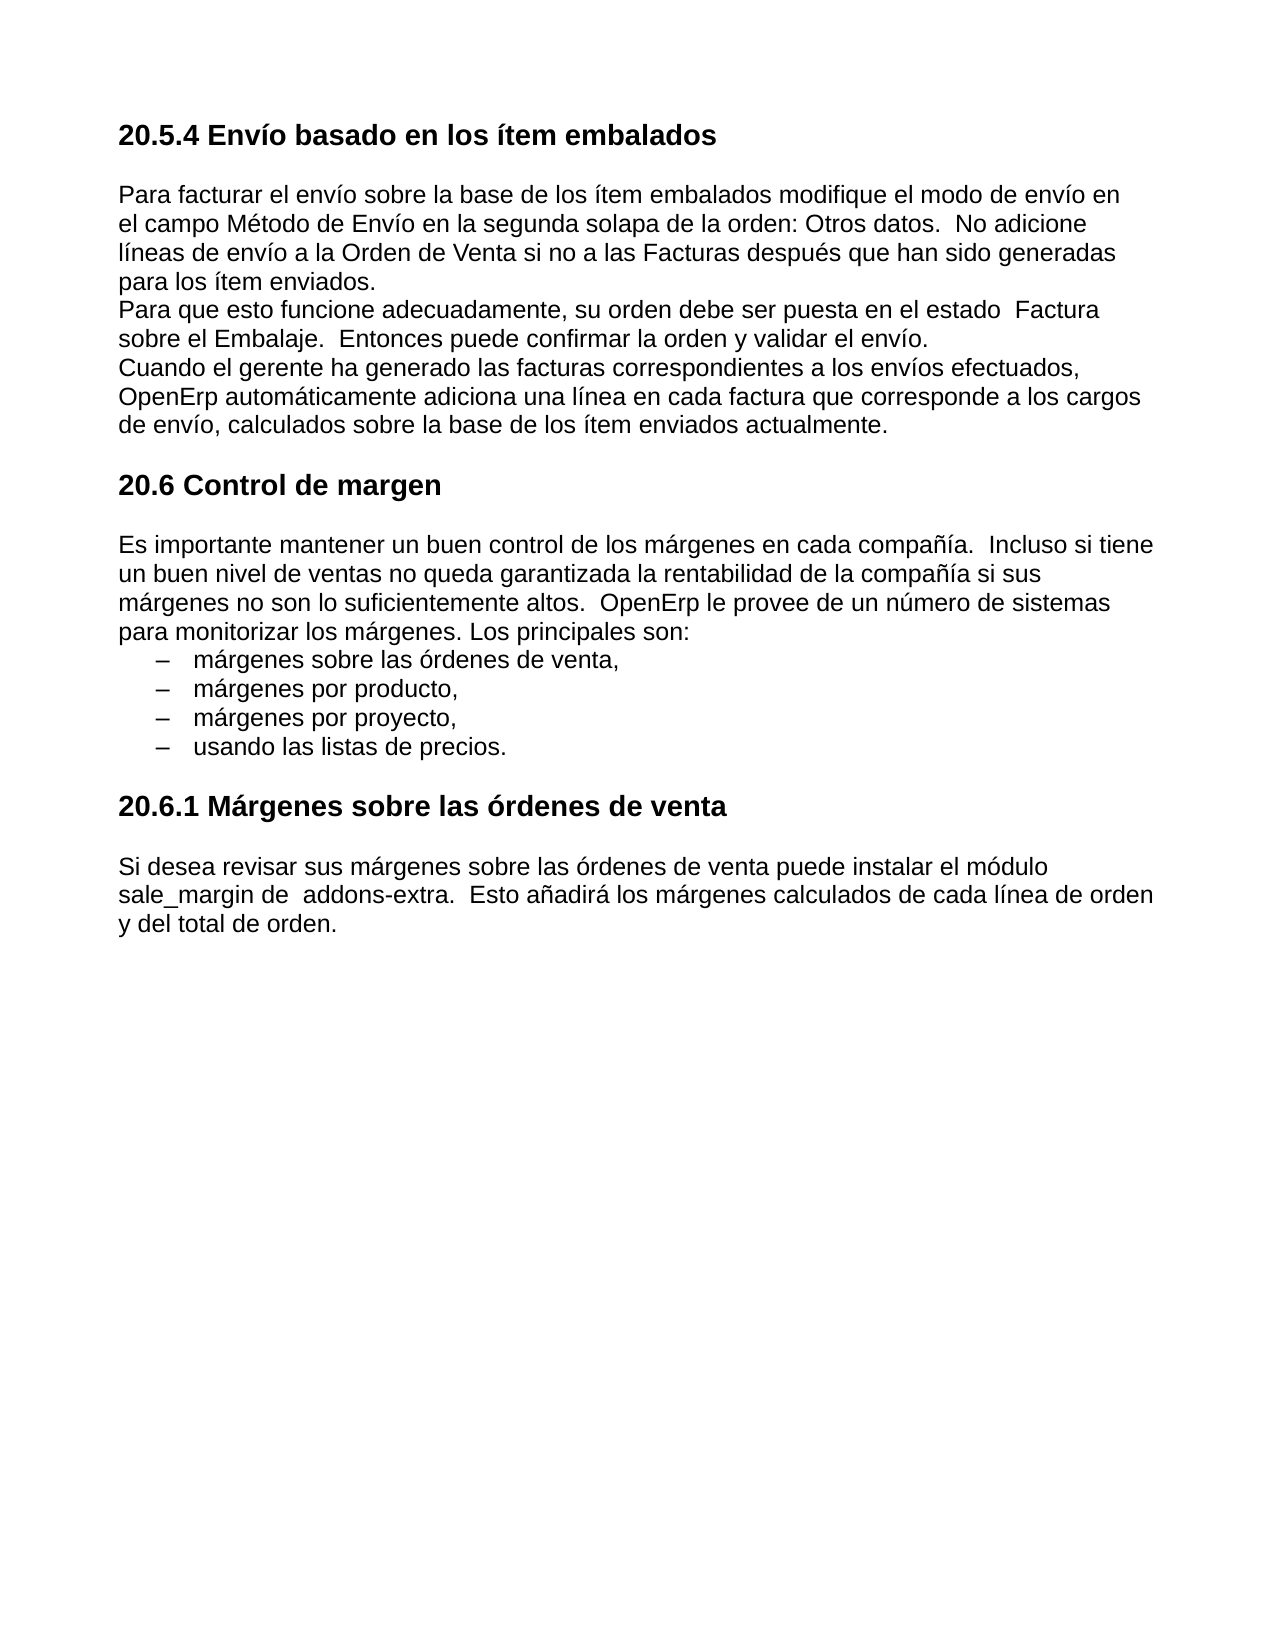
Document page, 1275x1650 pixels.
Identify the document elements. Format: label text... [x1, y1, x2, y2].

list márgenes por producto, [156, 674, 1157, 703]
text Para facturar el envío sobre la base de los ítem embalados modifique el modo de envío en el campo Método de Envío en la segunda solapa de la orden: Otros datos. No adicione líneas de envío a la Orden de Venta si no a las Facturas después que han sido generadas para los ítem enviados. [118, 180, 1157, 295]
text Para que esto funcione adecuadamente, su orden debe ser puesta en el estado Factura sobre el Embalaje. Entonces puede confirmar la orden y validar el envío. [118, 295, 1157, 353]
text Cuando el gerente ha generado las facturas correspondientes a los envíos efectuados, OpenErp automáticamente adiciona una línea en cada factura que corresponde a los cargos de envío, calculados sobre la base de los ítem enviados actualmente. [118, 353, 1157, 439]
text 20.6.1 Márgenes sobre las órdenes de venta [118, 789, 1157, 823]
text 20.6 Control de margen [118, 468, 1157, 501]
text 20.5.4 Envío basado en los ítem embalados [118, 118, 1157, 152]
list márgenes por proyecto, [156, 703, 1157, 732]
list usando las listas de precios. [156, 732, 1157, 761]
text Es importante mantener un buen control de los márgenes en cada compañía. Incluso si tiene un buen nivel de ventas no queda garantizada la rentabilidad de la compañía si sus márgenes no son lo suficientemente altos. OpenErp le provee de un número de sistemas para monitorizar los márgenes. Los principales son: [118, 530, 1157, 645]
text Si desea revisar sus márgenes sobre las órdenes de venta puede instalar el módulo sale_margin de addons-extra. Esto añadirá los márgenes calculados de cada línea de orden y del total de orden. [118, 852, 1157, 938]
list márgenes sobre las órdenes de venta, [156, 645, 1157, 674]
